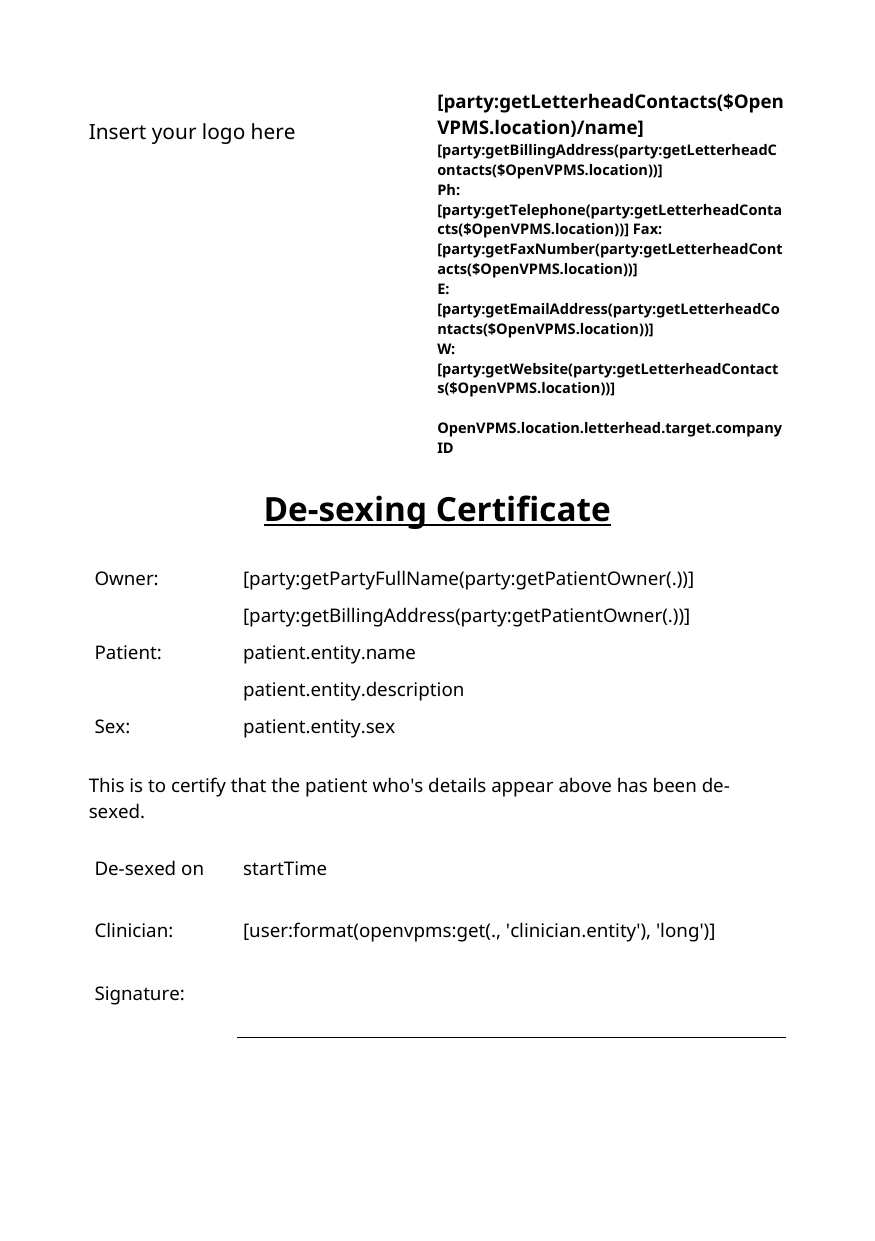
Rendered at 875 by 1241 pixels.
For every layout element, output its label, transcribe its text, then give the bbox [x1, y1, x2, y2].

table_header Insert your logo here [89, 89, 437, 458]
table_cell [89, 596, 237, 633]
table_header startTime [237, 849, 786, 886]
table_cell Clinician: [89, 886, 237, 949]
table_cell patient.entity.name [237, 634, 786, 670]
table_cell [user:format(openvpms:get(., 'clinician.entity'), 'long')] [237, 886, 786, 949]
table_header De-sexed on [89, 849, 237, 886]
table_cell [party:getBillingAddress(party:getPatientOwner(.))] [237, 596, 786, 633]
table_header Owner: [89, 560, 237, 596]
table_header [party:getPartyFullName(party:getPatientOwner(.))] [237, 560, 786, 596]
table_cell Signature: [89, 949, 237, 1037]
table_cell Sex: [89, 708, 237, 744]
text De-sexing Certificate [88, 486, 786, 531]
table_header [party:getLetterheadContacts($OpenVPMS.location)/name] [party:getBillingAddress(party:getLetterheadContacts($OpenVPMS.location))] Ph: [party:getTelephone(party:getLetterheadContacts($OpenVPMS.location))] Fax: [party:getFaxNumber(party:getLetterheadContacts($OpenVPMS.location))] E: [party:getEmailAddress(party:getLetterheadContacts($OpenVPMS.location))] W: [party:getWebsite(party:getLetterheadContacts($OpenVPMS.location))] OpenVPMS.location.letterhead.target.companyID [437, 89, 786, 458]
table_cell patient.entity.sex [237, 708, 786, 744]
text This is to certify that the patient who's details appear above has been de-sexed. [88, 773, 786, 824]
table_cell patient.entity.description [237, 670, 786, 707]
table_cell [237, 949, 786, 1037]
table_cell [89, 670, 237, 707]
table_cell Patient: [89, 634, 237, 670]
